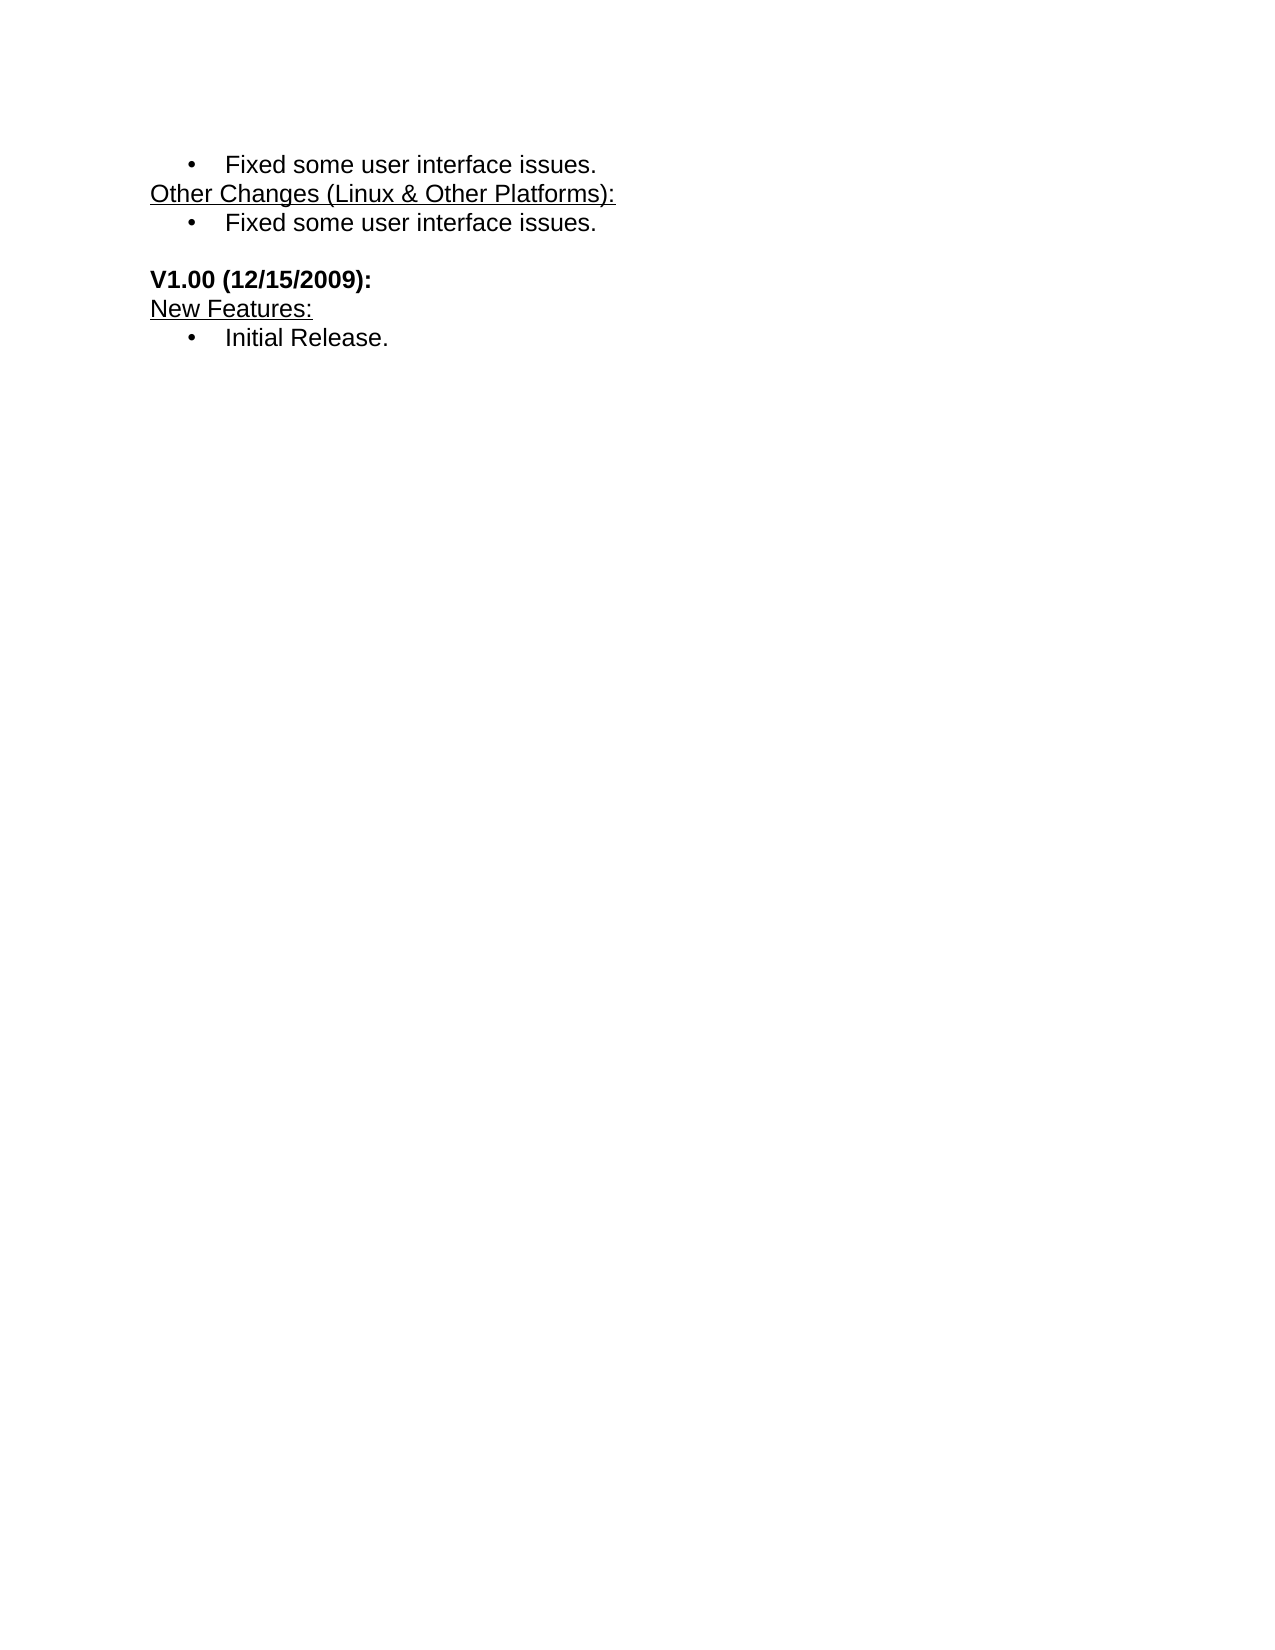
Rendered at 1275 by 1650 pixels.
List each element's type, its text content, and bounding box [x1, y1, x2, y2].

text New Features: [150, 294, 1125, 323]
list Fixed some user interface issues. [187, 150, 1125, 179]
text V1.00 (12/15/2009): [150, 265, 1125, 294]
list Fixed some user interface issues. [187, 208, 1125, 236]
text Other Changes (Linux & Other Platforms): [150, 179, 1125, 208]
list Initial Release. [187, 323, 1125, 352]
